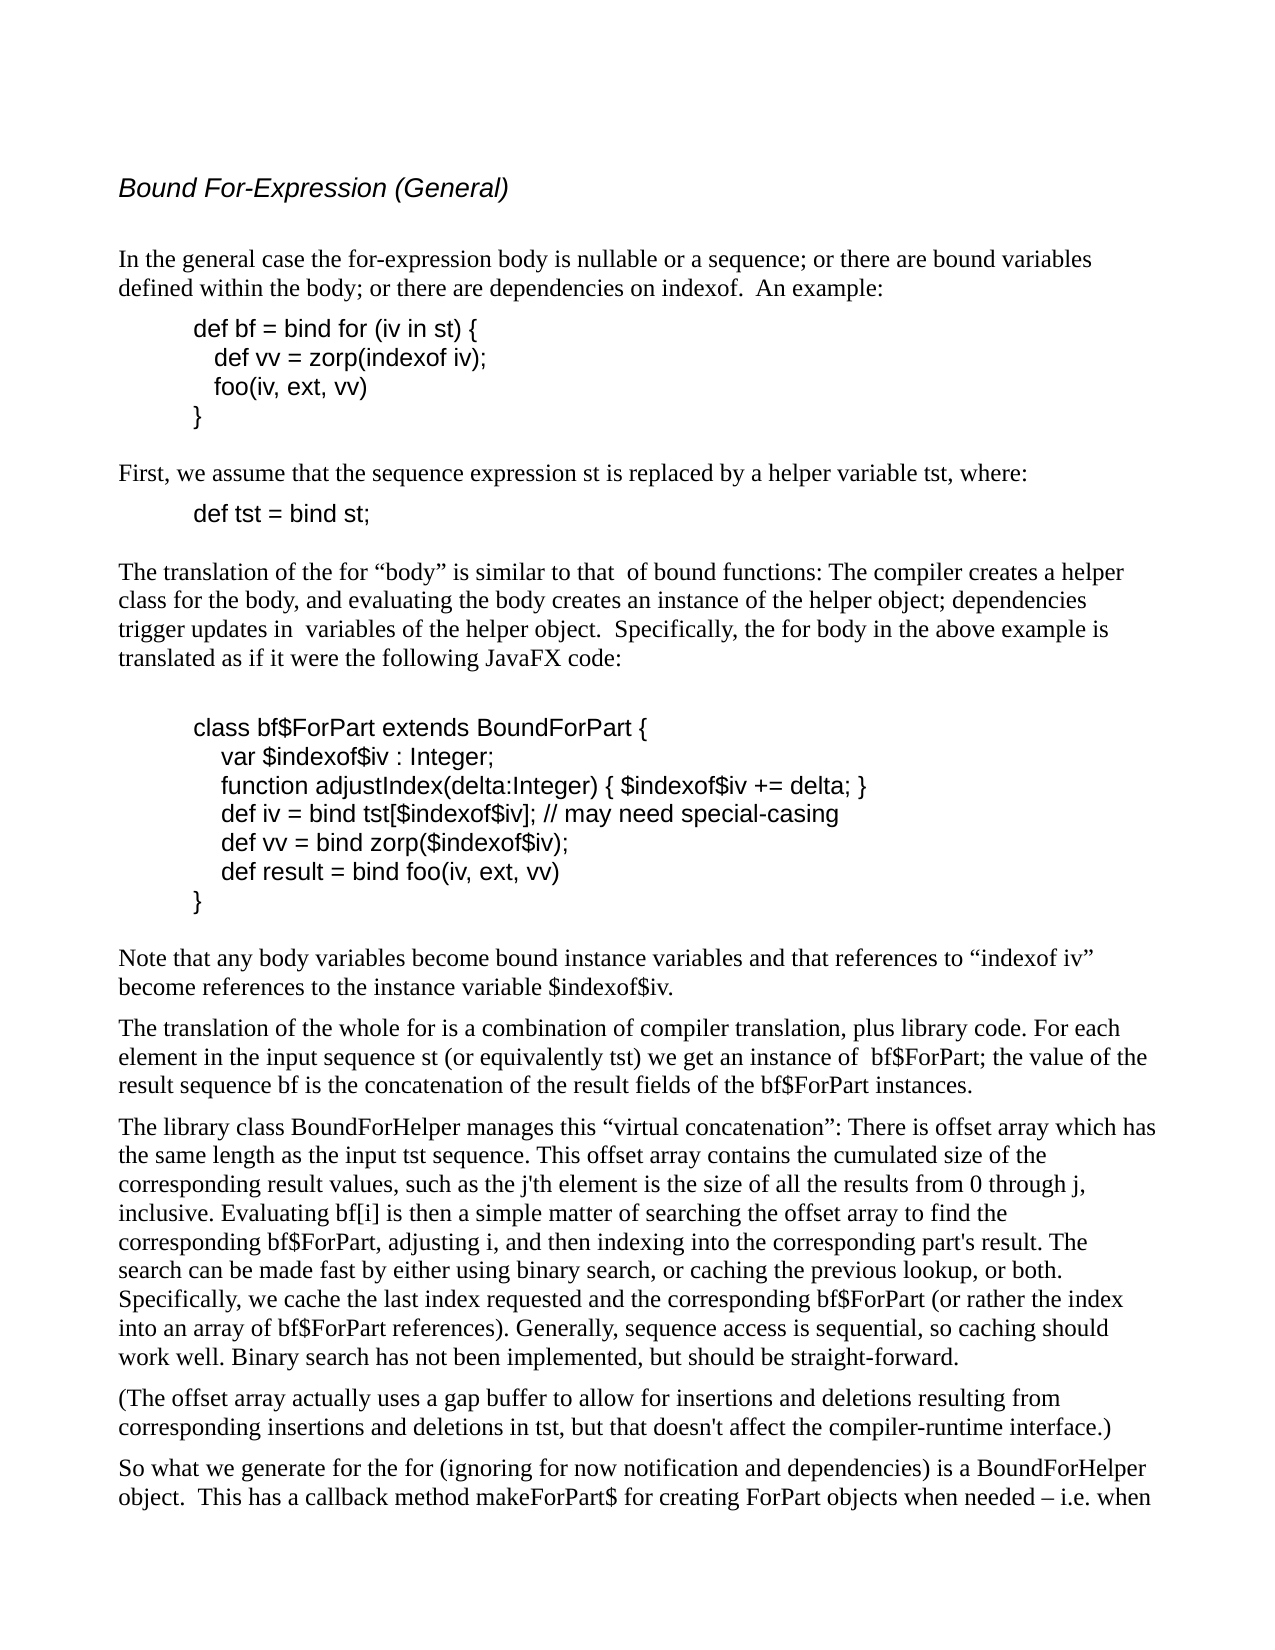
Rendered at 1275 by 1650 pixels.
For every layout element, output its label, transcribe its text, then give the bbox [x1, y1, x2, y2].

text var $indexof$iv : Integer; [193, 742, 1157, 771]
text First, we assume that the sequence expression st is replaced by a helper variable tst, where: [118, 458, 1157, 487]
text def bf = bind for (iv in st) { [193, 314, 1157, 343]
text So what we generate for the for (ignoring for now notification and dependencies) is a BoundForHelper object. This has a callback method makeForPart$ for creating ForPart objects when needed – i.e. when [118, 1453, 1157, 1511]
subtitle Bound For-Expression (General) [118, 172, 1157, 203]
text In the general case the for-expression body is nullable or a sequence; or there are bound variables defined within the body; or there are dependencies on indexof. An example: [118, 244, 1157, 302]
text foo(iv, ext, vv) [193, 372, 1157, 401]
text The library class BoundForHelper manages this “virtual concatenation”: There is offset array which has the same length as the input tst sequence. This offset array contains the cumulated size of the corresponding result values, such as the j'th element is the size of all the results from 0 through j, inclusive. Evaluating bf[i] is then a simple matter of searching the offset array to find the corresponding bf$ForPart, adjusting i, and then indexing into the corresponding part's result. The search can be made fast by either using binary search, or caching the previous lookup, or both. Specifically, we cache the last index requested and the corresponding bf$ForPart (or rather the index into an array of bf$ForPart references). Generally, sequence access is sequential, so caching should work well. Binary search has not been implemented, but should be straight-forward. [118, 1112, 1157, 1371]
text def result = bind foo(iv, ext, vv) [193, 857, 1157, 886]
text def tst = bind st; [193, 499, 1157, 528]
text function adjustIndex(delta:Integer) { $indexof$iv += delta; } [193, 771, 1157, 799]
text class bf$ForPart extends BoundForPart { [193, 713, 1157, 742]
text Note that any body variables become bound instance variables and that references to “indexof iv” become references to the instance variable $indexof$iv. [118, 943, 1157, 1001]
text def iv = bind tst[$indexof$iv]; // may need special-casing [193, 799, 1157, 828]
text def vv = bind zorp($indexof$iv); [193, 828, 1157, 857]
text The translation of the whole for is a combination of compiler translation, plus library code. For each element in the input sequence st (or equivalently tst) we get an instance of bf$ForPart; the value of the result sequence bf is the concatenation of the result fields of the bf$ForPart instances. [118, 1013, 1157, 1099]
text The translation of the for “body” is similar to that of bound functions: The compiler creates a helper class for the body, and evaluating the body creates an instance of the helper object; dependencies trigger updates in variables of the helper object. Specifically, the for body in the above example is translated as if it were the following JavaFX code: [118, 557, 1157, 672]
text } [193, 401, 1157, 429]
text def vv = zorp(indexof iv); [193, 343, 1157, 372]
text (The offset array actually uses a gap buffer to allow for insertions and deletions resulting from corresponding insertions and deletions in tst, but that doesn't affect the compiler-runtime interface.) [118, 1383, 1157, 1441]
text } [193, 886, 1157, 914]
